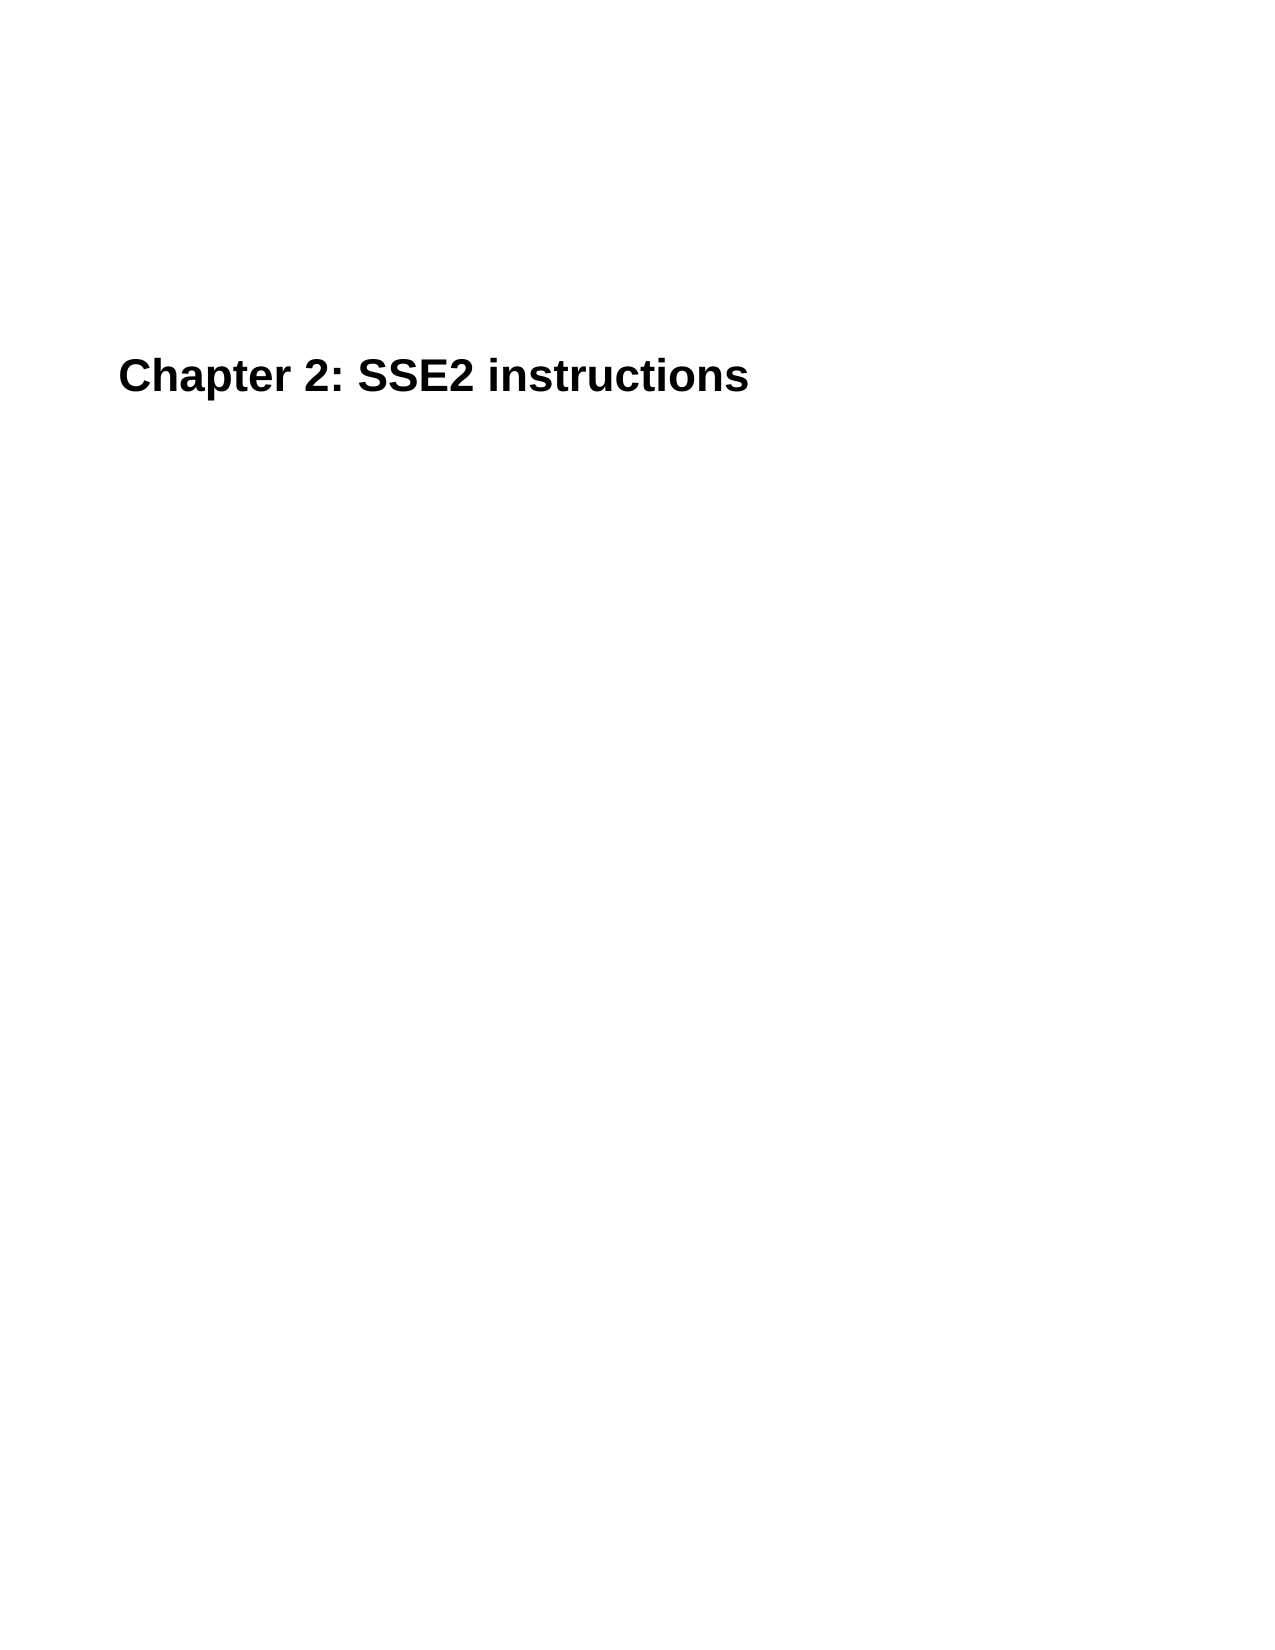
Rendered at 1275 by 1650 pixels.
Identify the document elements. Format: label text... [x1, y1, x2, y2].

text Chapter 2: SSE2 instructions [118, 348, 1157, 401]
